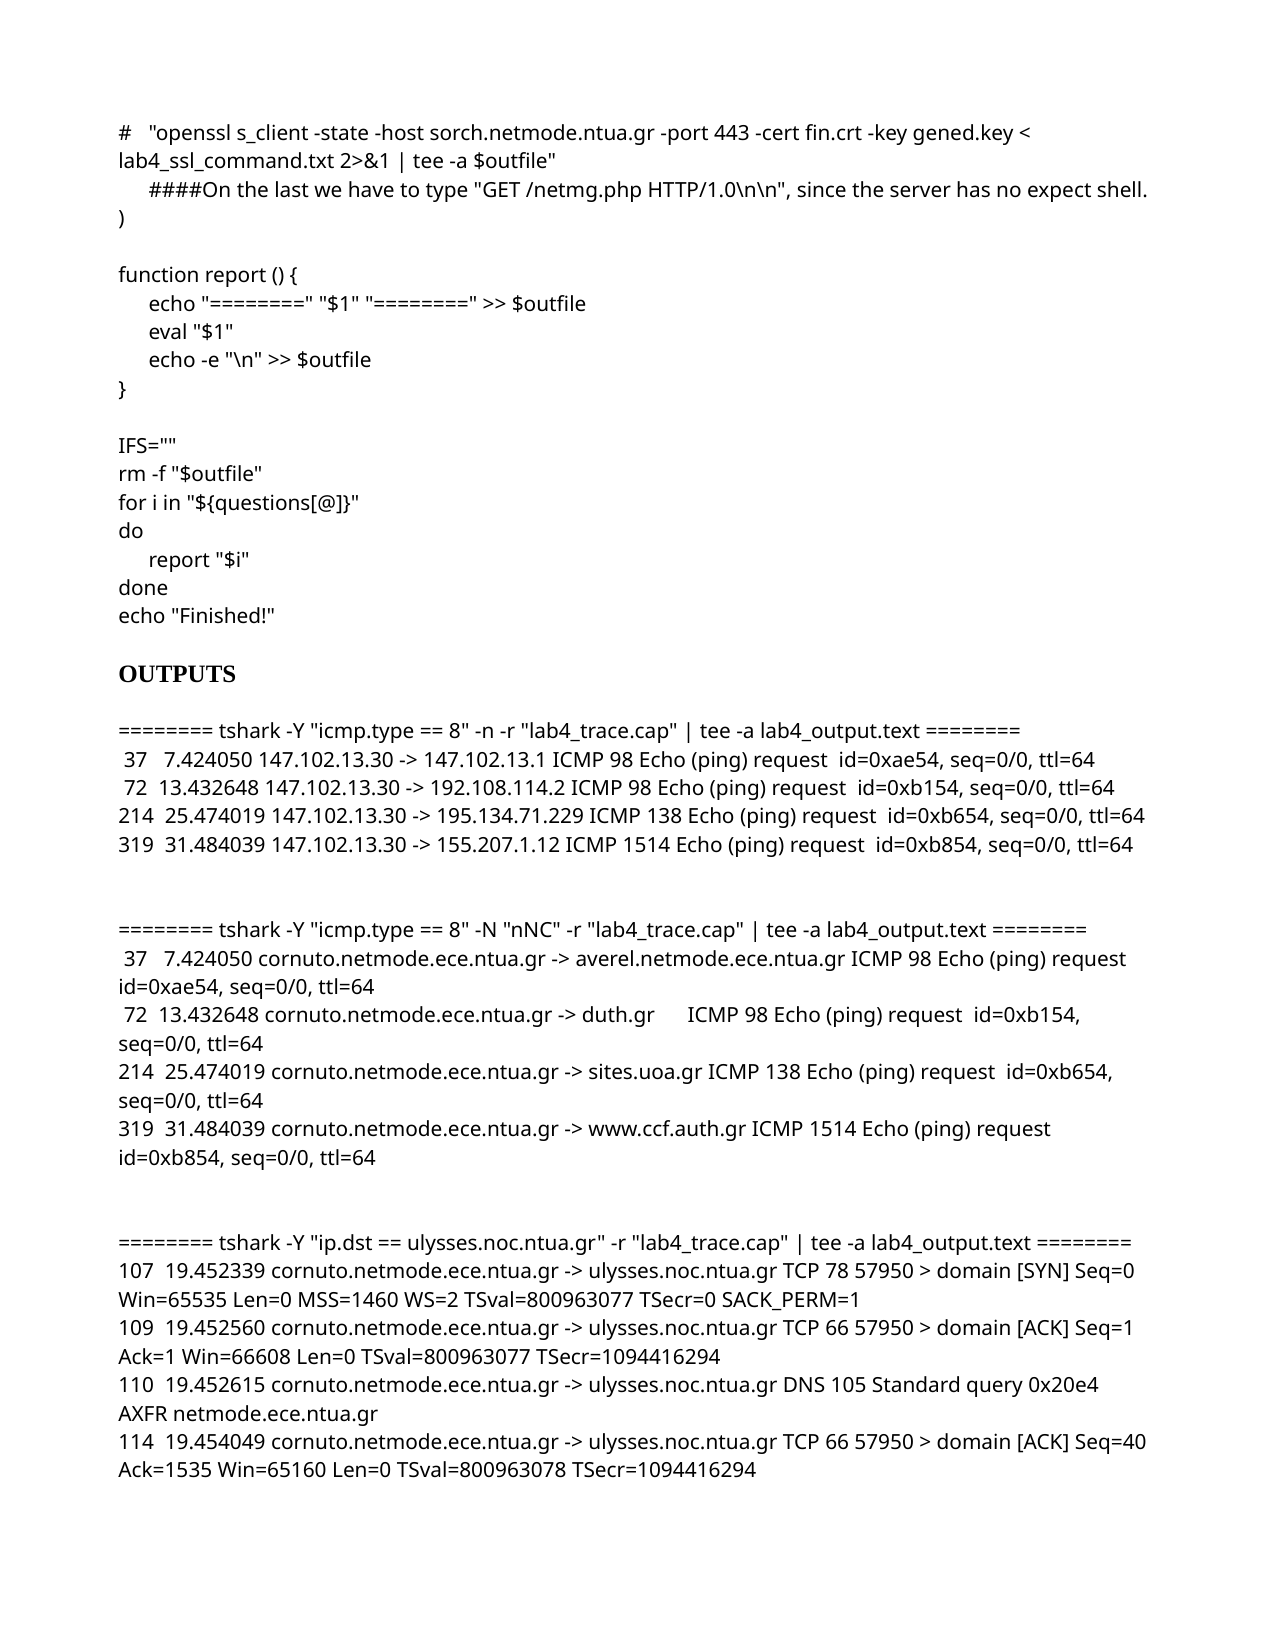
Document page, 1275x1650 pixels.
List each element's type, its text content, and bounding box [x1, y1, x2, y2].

text echo "========" "$1" "========" >> $outfile [118, 289, 1157, 317]
text 37 7.424050 147.102.13.30 -> 147.102.13.1 ICMP 98 Echo (ping) request id=0xae54, seq=0/0, ttl=64 [118, 745, 1157, 773]
text # "openssl s_client -state -host sorch.netmode.ntua.gr -port 443 -cert fin.crt -key gened.key < lab4_ssl_command.txt 2>&1 | tee -a $outfile" [118, 118, 1157, 175]
text for i in "${questions[@]}" [118, 488, 1157, 516]
text do [118, 516, 1157, 545]
text done [118, 573, 1157, 602]
text 109 19.452560 cornuto.netmode.ece.ntua.gr -> ulysses.noc.ntua.gr TCP 66 57950 > domain [ACK] Seq=1 Ack=1 Win=66608 Len=0 TSval=800963077 TSecr=1094416294 [118, 1313, 1157, 1370]
text report "$i" [118, 545, 1157, 573]
text echo -e "\n" >> $outfile [118, 346, 1157, 374]
text 214 25.474019 147.102.13.30 -> 195.134.71.229 ICMP 138 Echo (ping) request id=0xb654, seq=0/0, ttl=64 [118, 802, 1157, 830]
text 72 13.432648 147.102.13.30 -> 192.108.114.2 ICMP 98 Echo (ping) request id=0xb154, seq=0/0, ttl=64 [118, 773, 1157, 802]
text function report () { [118, 260, 1157, 289]
text 114 19.454049 cornuto.netmode.ece.ntua.gr -> ulysses.noc.ntua.gr TCP 66 57950 > domain [ACK] Seq=40 Ack=1535 Win=65160 Len=0 TSval=800963078 TSecr=1094416294 [118, 1427, 1157, 1484]
text rm -f "$outfile" [118, 459, 1157, 488]
text 319 31.484039 cornuto.netmode.ece.ntua.gr -> www.ccf.auth.gr ICMP 1514 Echo (ping) request id=0xb854, seq=0/0, ttl=64 [118, 1114, 1157, 1171]
text echo "Finished!" [118, 602, 1157, 630]
text } [118, 374, 1157, 402]
text 37 7.424050 cornuto.netmode.ece.ntua.gr -> averel.netmode.ece.ntua.gr ICMP 98 Echo (ping) request id=0xae54, seq=0/0, ttl=64 [118, 944, 1157, 1001]
text eval "$1" [118, 317, 1157, 346]
text 214 25.474019 cornuto.netmode.ece.ntua.gr -> sites.uoa.gr ICMP 138 Echo (ping) request id=0xb654, seq=0/0, ttl=64 [118, 1057, 1157, 1114]
text ======== tshark -Y "ip.dst == ulysses.noc.ntua.gr" -r "lab4_trace.cap" | tee -a lab4_output.text ======== [118, 1228, 1157, 1257]
text 110 19.452615 cornuto.netmode.ece.ntua.gr -> ulysses.noc.ntua.gr DNS 105 Standard query 0x20e4 AXFR netmode.ece.ntua.gr [118, 1370, 1157, 1427]
text ####On the last we have to type "GET /netmg.php HTTP/1.0\n\n", since the server has no expect shell. [118, 175, 1157, 203]
text ) [118, 203, 1157, 232]
text ======== tshark -Y "icmp.type == 8" -N "nNC" -r "lab4_trace.cap" | tee -a lab4_output.text ======== [118, 915, 1157, 944]
text ======== tshark -Y "icmp.type == 8" -n -r "lab4_trace.cap" | tee -a lab4_output.text ======== [118, 716, 1157, 745]
text 72 13.432648 cornuto.netmode.ece.ntua.gr -> duth.gr ICMP 98 Echo (ping) request id=0xb154, seq=0/0, ttl=64 [118, 1001, 1157, 1057]
text 319 31.484039 147.102.13.30 -> 155.207.1.12 ICMP 1514 Echo (ping) request id=0xb854, seq=0/0, ttl=64 [118, 830, 1157, 858]
text IFS="" [118, 431, 1157, 459]
text OUTPUTS [118, 659, 1157, 687]
text 107 19.452339 cornuto.netmode.ece.ntua.gr -> ulysses.noc.ntua.gr TCP 78 57950 > domain [SYN] Seq=0 Win=65535 Len=0 MSS=1460 WS=2 TSval=800963077 TSecr=0 SACK_PERM=1 [118, 1257, 1157, 1313]
